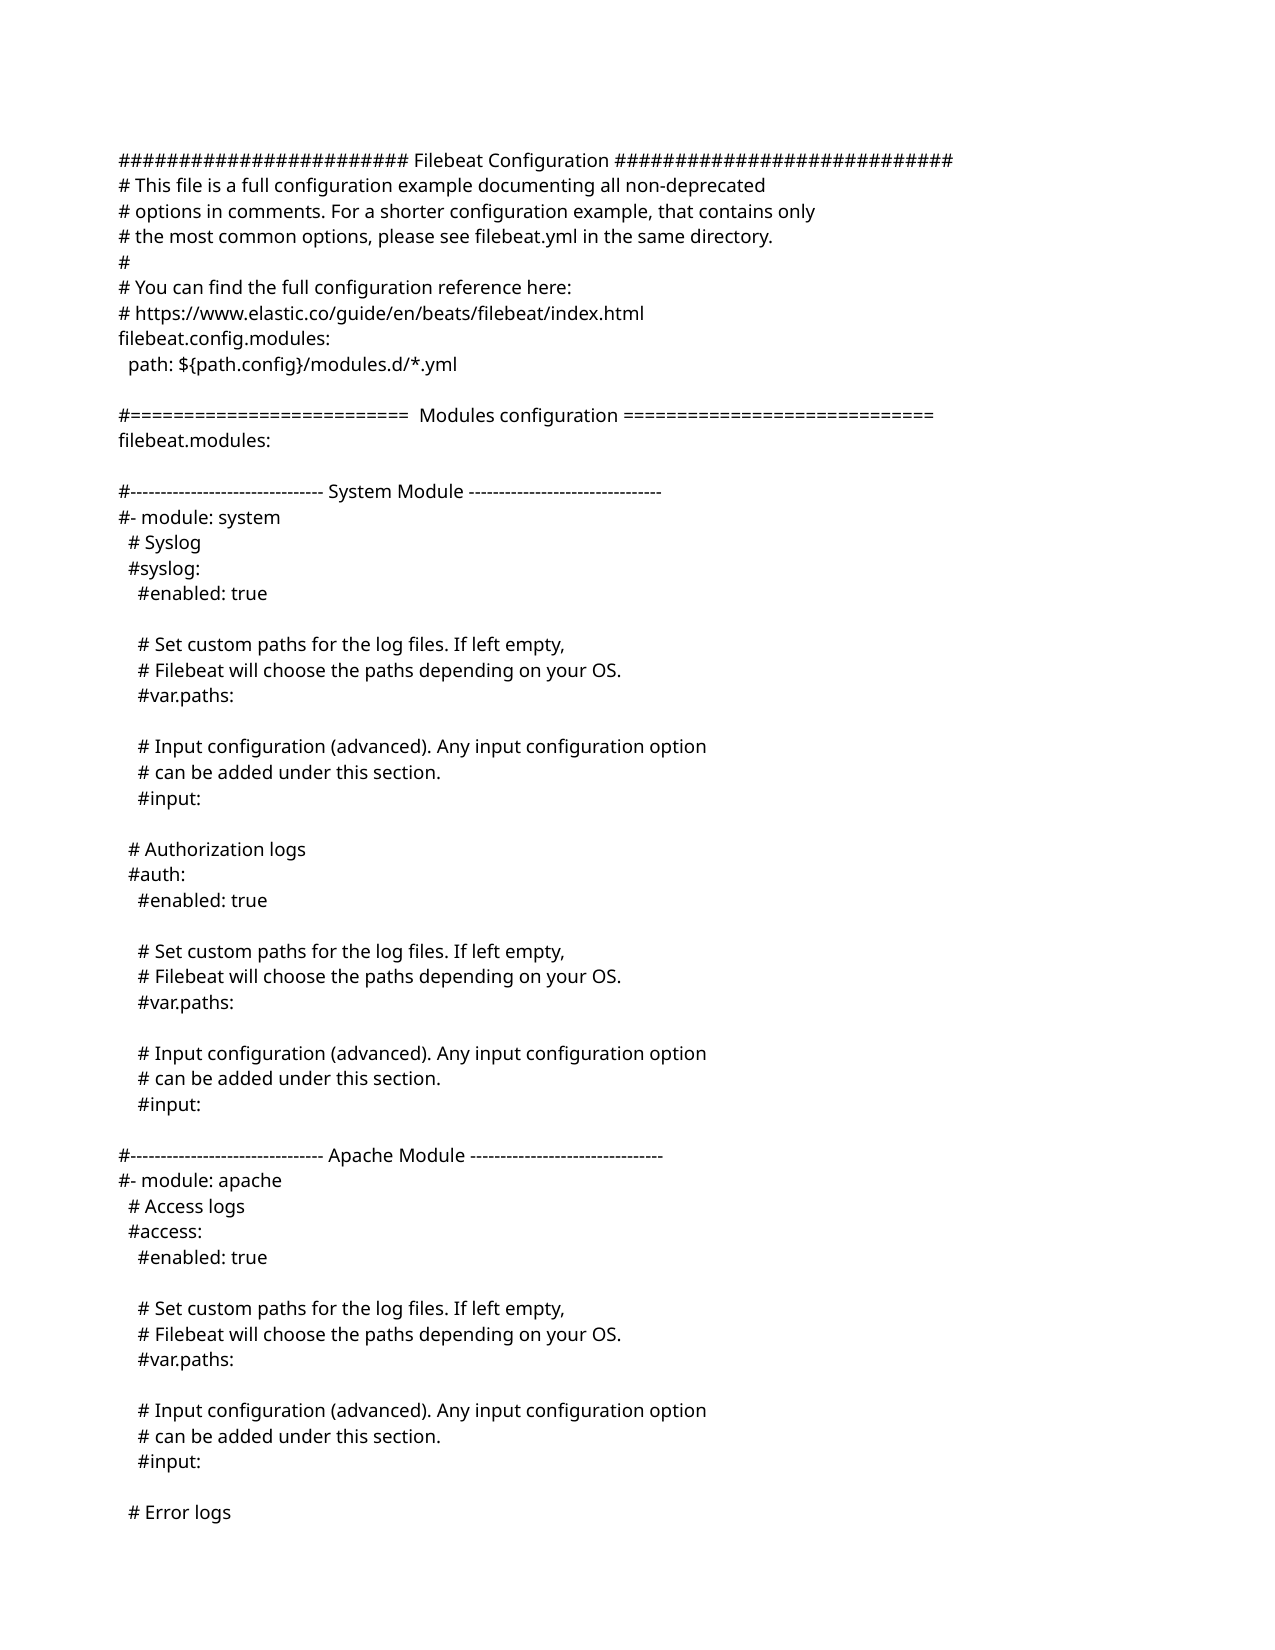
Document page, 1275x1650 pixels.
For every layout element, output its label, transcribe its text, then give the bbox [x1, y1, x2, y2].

text #syslog: [118, 555, 1157, 581]
text # Set custom paths for the log files. If left empty, [118, 632, 1157, 657]
text # options in comments. For a shorter configuration example, that contains only [118, 198, 1157, 223]
text #enabled: true [118, 1244, 1157, 1270]
text # Input configuration (advanced). Any input configuration option [118, 1397, 1157, 1423]
text # Syslog [118, 530, 1157, 555]
text # can be added under this section. [118, 1066, 1157, 1091]
text #var.paths: [118, 989, 1157, 1014]
text filebeat.config.modules: [118, 326, 1157, 351]
text # Filebeat will choose the paths depending on your OS. [118, 1321, 1157, 1346]
text #access: [118, 1219, 1157, 1244]
text # Authorization logs [118, 836, 1157, 861]
text # the most common options, please see filebeat.yml in the same directory. [118, 223, 1157, 249]
text # can be added under this section. [118, 759, 1157, 785]
text #enabled: true [118, 581, 1157, 606]
text #var.paths: [118, 1346, 1157, 1372]
text # Access logs [118, 1193, 1157, 1219]
text # can be added under this section. [118, 1423, 1157, 1448]
text #-------------------------------- System Module -------------------------------- [118, 479, 1157, 504]
text #- module: apache [118, 1168, 1157, 1193]
text path: ${path.config}/modules.d/*.yml [118, 351, 1157, 377]
text #========================== Modules configuration ============================= [118, 402, 1157, 428]
text #input: [118, 1091, 1157, 1117]
text # Input configuration (advanced). Any input configuration option [118, 1040, 1157, 1066]
text #var.paths: [118, 683, 1157, 708]
text #- module: system [118, 504, 1157, 530]
text # Filebeat will choose the paths depending on your OS. [118, 657, 1157, 683]
text # Input configuration (advanced). Any input configuration option [118, 734, 1157, 759]
text # You can find the full configuration reference here: [118, 274, 1157, 300]
text # Filebeat will choose the paths depending on your OS. [118, 963, 1157, 989]
text # Set custom paths for the log files. If left empty, [118, 1295, 1157, 1321]
text # This file is a full configuration example documenting all non-deprecated [118, 172, 1157, 198]
text # [118, 249, 1157, 274]
text #auth: [118, 861, 1157, 887]
text # Set custom paths for the log files. If left empty, [118, 938, 1157, 963]
text #-------------------------------- Apache Module -------------------------------- [118, 1142, 1157, 1168]
text ######################## Filebeat Configuration ############################ [118, 147, 1157, 172]
text # https://www.elastic.co/guide/en/beats/filebeat/index.html [118, 300, 1157, 326]
text # Error logs [118, 1499, 1157, 1525]
text filebeat.modules: [118, 428, 1157, 453]
text #input: [118, 785, 1157, 810]
text #enabled: true [118, 887, 1157, 912]
text #input: [118, 1448, 1157, 1474]
